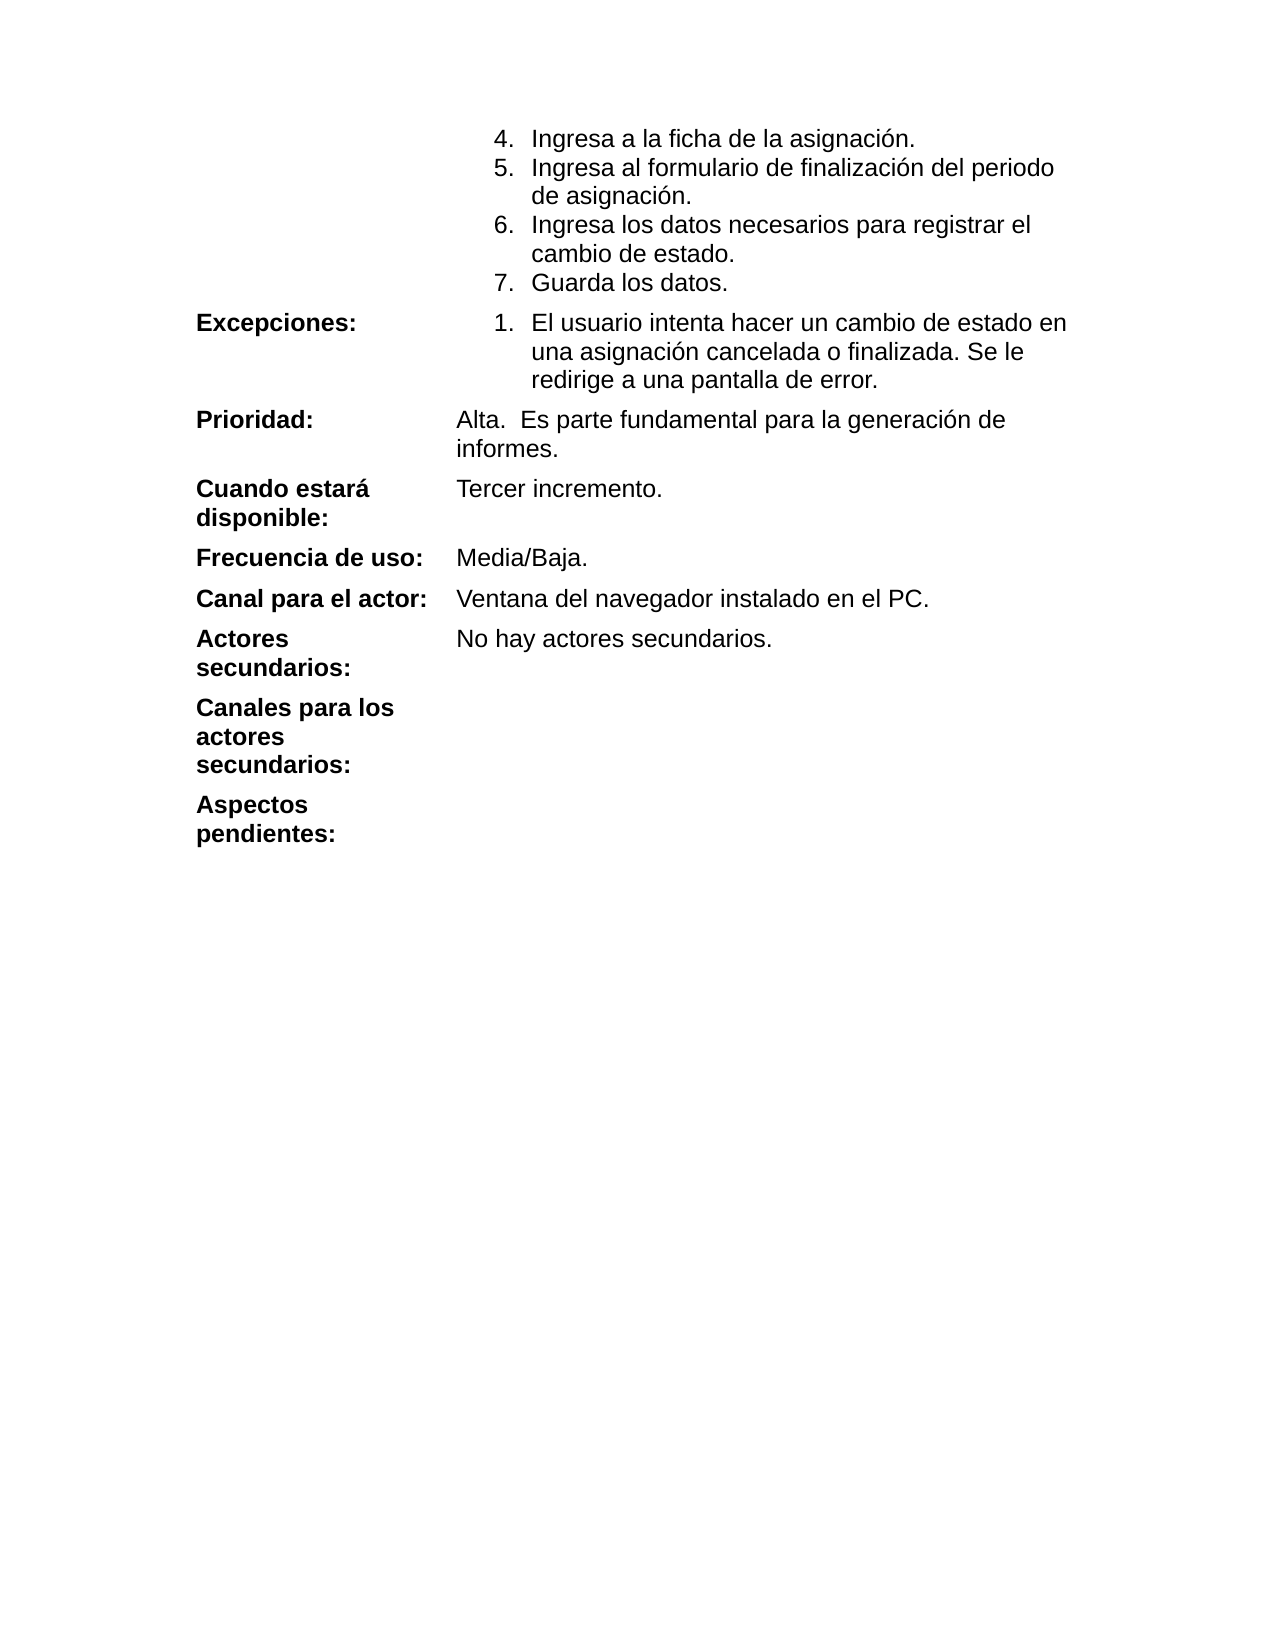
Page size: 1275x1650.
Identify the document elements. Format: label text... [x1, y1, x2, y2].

table_cell Prioridad: [190, 400, 451, 469]
table_cell Alta. Es parte fundamental para la generación de informes. [451, 400, 1093, 469]
table_cell No hay actores secundarios. [451, 618, 1093, 687]
table_cell Ventana del navegador instalado en el PC. [451, 578, 1093, 618]
table_cell Excepciones: [190, 302, 451, 400]
table_cell Canal para el actor: [190, 578, 451, 618]
table_cell Frecuencia de uso: [190, 538, 451, 578]
table_cell Canales para los actores secundarios: [190, 687, 451, 785]
table_cell El usuario intenta hacer un cambio de estado en una asignación cancelada o finalizada. Se le redirige a una pantalla de error. [451, 302, 1093, 400]
table_cell Aspectos pendientes: [190, 785, 451, 854]
table_cell Cuando estará disponible: [190, 469, 451, 538]
table_cell [451, 785, 1093, 854]
table_cell Tercer incremento. [451, 469, 1093, 538]
table_cell [451, 687, 1093, 785]
table_cell El usuario ingresa al sistema. Entra a la vista principal de asignaciones. Busca la asignación a clausurar. Ingresa a la ficha de la asignación. Ingresa al formulario de finalización del periodo de asignación. Ingresa los datos necesarios para registrar el cambio de estado. Guarda los datos. [451, 118, 1093, 302]
table_cell Actores secundarios: [190, 618, 451, 687]
table_cell Media/Baja. [451, 538, 1093, 578]
table_cell [190, 118, 451, 302]
